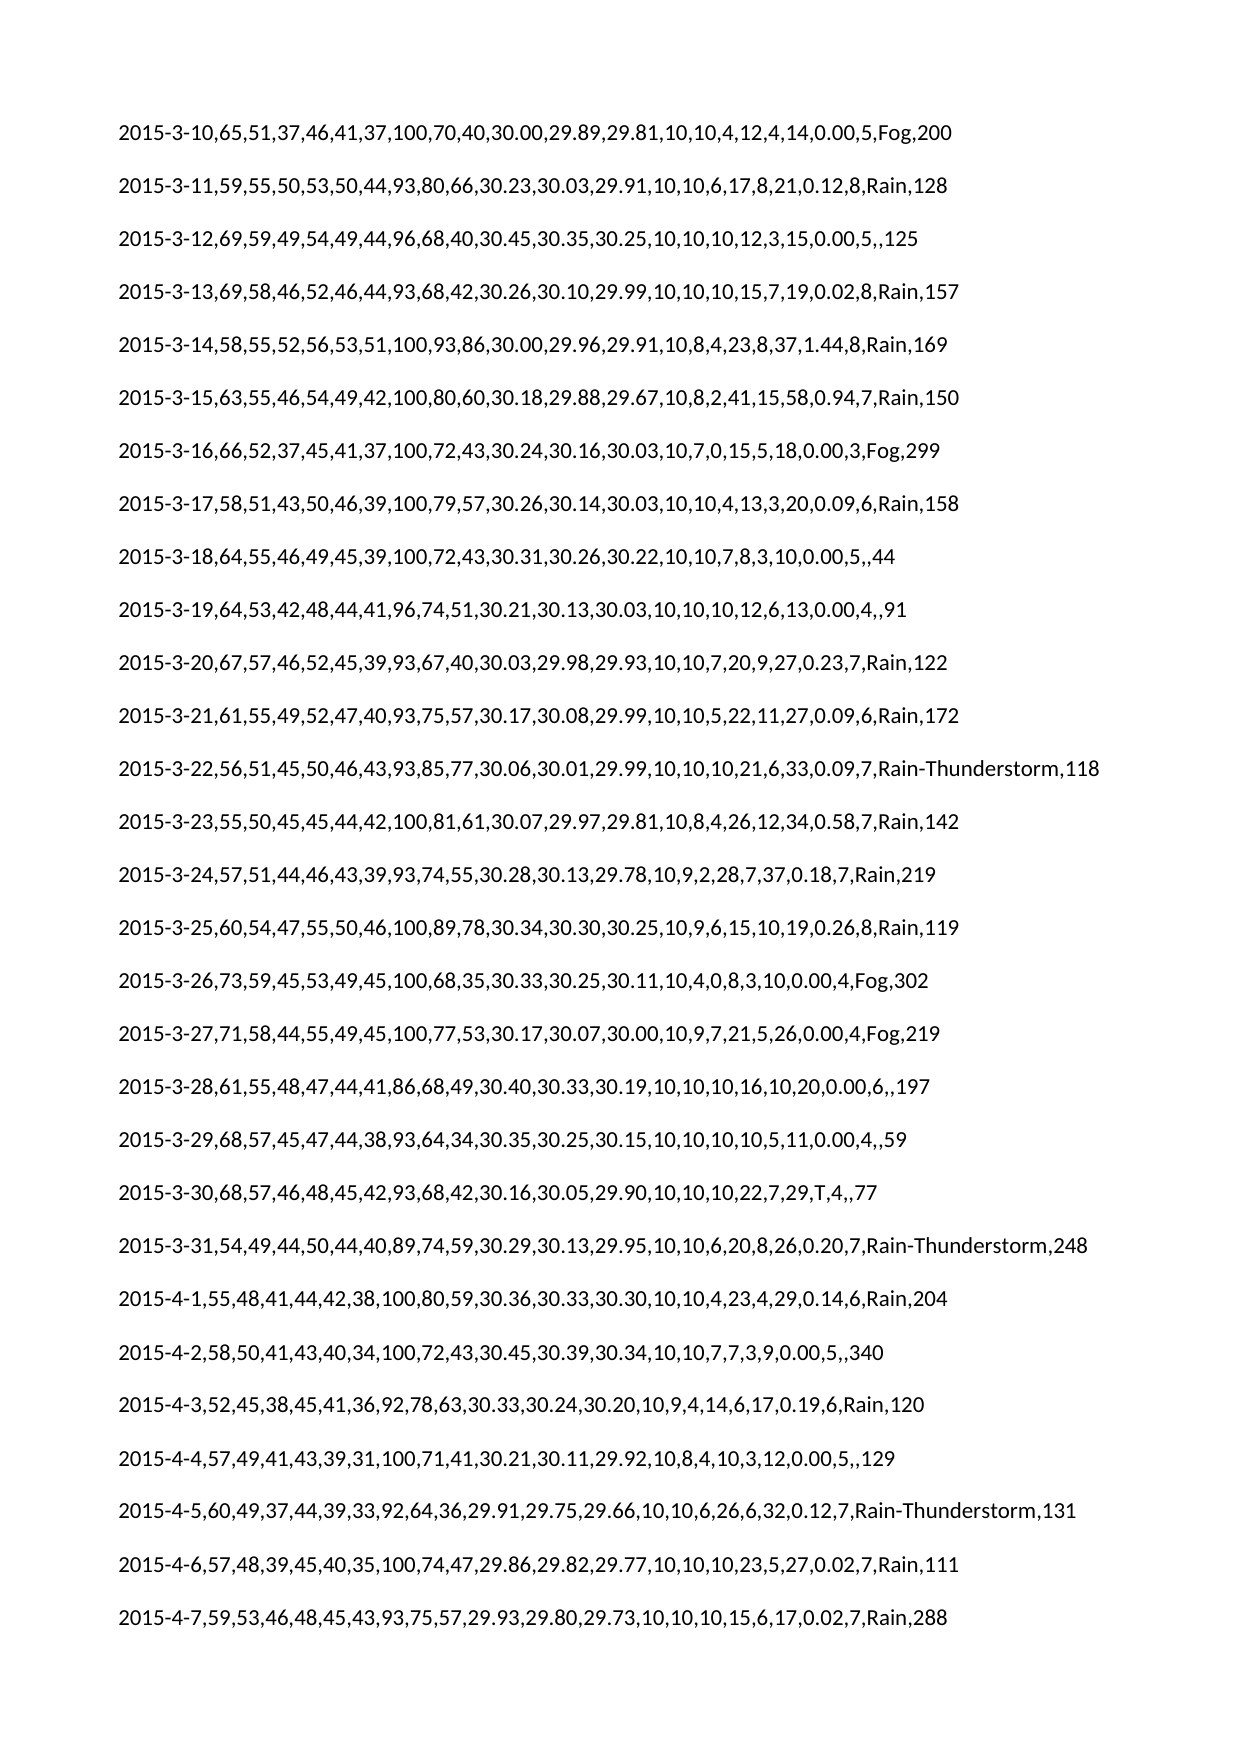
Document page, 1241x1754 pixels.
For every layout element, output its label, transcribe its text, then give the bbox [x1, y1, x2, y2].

text 2015-3-15,63,55,46,54,49,42,100,80,60,30.18,29.88,29.67,10,8,2,41,15,58,0.94,7,Rain,150 [118, 383, 1122, 411]
text 2015-3-29,68,57,45,47,44,38,93,64,34,30.35,30.25,30.15,10,10,10,10,5,11,0.00,4,,59 [118, 1126, 1122, 1153]
text 2015-3-17,58,51,43,50,46,39,100,79,57,30.26,30.14,30.03,10,10,4,13,3,20,0.09,6,Rain,158 [118, 489, 1122, 517]
text 2015-4-1,55,48,41,44,42,38,100,80,59,30.36,30.33,30.30,10,10,4,23,4,29,0.14,6,Rain,204 [118, 1284, 1122, 1313]
text 2015-3-11,59,55,50,53,50,44,93,80,66,30.23,30.03,29.91,10,10,6,17,8,21,0.12,8,Rain,128 [118, 171, 1122, 199]
text 2015-3-30,68,57,46,48,45,42,93,68,42,30.16,30.05,29.90,10,10,10,22,7,29,T,4,,77 [118, 1178, 1122, 1207]
text 2015-4-3,52,45,38,45,41,36,92,78,63,30.33,30.24,30.20,10,9,4,14,6,17,0.19,6,Rain,120 [118, 1391, 1122, 1419]
text 2015-4-4,57,49,41,43,39,31,100,71,41,30.21,30.11,29.92,10,8,4,10,3,12,0.00,5,,129 [118, 1444, 1122, 1472]
text 2015-3-28,61,55,48,47,44,41,86,68,49,30.40,30.33,30.19,10,10,10,16,10,20,0.00,6,,197 [118, 1072, 1122, 1101]
text 2015-4-6,57,48,39,45,40,35,100,74,47,29.86,29.82,29.77,10,10,10,23,5,27,0.02,7,Rain,111 [118, 1550, 1122, 1578]
text 2015-3-24,57,51,44,46,43,39,93,74,55,30.28,30.13,29.78,10,9,2,28,7,37,0.18,7,Rain,219 [118, 860, 1122, 888]
text 2015-3-16,66,52,37,45,41,37,100,72,43,30.24,30.16,30.03,10,7,0,15,5,18,0.00,3,Fog,299 [118, 436, 1122, 464]
text 2015-3-23,55,50,45,45,44,42,100,81,61,30.07,29.97,29.81,10,8,4,26,12,34,0.58,7,Rain,142 [118, 807, 1122, 835]
text 2015-3-26,73,59,45,53,49,45,100,68,35,30.33,30.25,30.11,10,4,0,8,3,10,0.00,4,Fog,302 [118, 966, 1122, 994]
text 2015-3-18,64,55,46,49,45,39,100,72,43,30.31,30.26,30.22,10,10,7,8,3,10,0.00,5,,44 [118, 542, 1122, 570]
text 2015-4-5,60,49,37,44,39,33,92,64,36,29.91,29.75,29.66,10,10,6,26,6,32,0.12,7,Rain-Thunderstorm,131 [118, 1497, 1122, 1525]
text 2015-3-31,54,49,44,50,44,40,89,74,59,30.29,30.13,29.95,10,10,6,20,8,26,0.20,7,Rain-Thunderstorm,248 [118, 1232, 1122, 1259]
text 2015-3-25,60,54,47,55,50,46,100,89,78,30.34,30.30,30.25,10,9,6,15,10,19,0.26,8,Rain,119 [118, 913, 1122, 941]
text 2015-4-7,59,53,46,48,45,43,93,75,57,29.93,29.80,29.73,10,10,10,15,6,17,0.02,7,Rain,288 [118, 1603, 1122, 1631]
text 2015-3-21,61,55,49,52,47,40,93,75,57,30.17,30.08,29.99,10,10,5,22,11,27,0.09,6,Rain,172 [118, 701, 1122, 729]
text 2015-3-12,69,59,49,54,49,44,96,68,40,30.45,30.35,30.25,10,10,10,12,3,15,0.00,5,,125 [118, 224, 1122, 252]
text 2015-3-27,71,58,44,55,49,45,100,77,53,30.17,30.07,30.00,10,9,7,21,5,26,0.00,4,Fog,219 [118, 1019, 1122, 1047]
text 2015-4-2,58,50,41,43,40,34,100,72,43,30.45,30.39,30.34,10,10,7,7,3,9,0.00,5,,340 [118, 1338, 1122, 1366]
text 2015-3-14,58,55,52,56,53,51,100,93,86,30.00,29.96,29.91,10,8,4,23,8,37,1.44,8,Rain,169 [118, 330, 1122, 358]
text 2015-3-20,67,57,46,52,45,39,93,67,40,30.03,29.98,29.93,10,10,7,20,9,27,0.23,7,Rain,122 [118, 648, 1122, 676]
text 2015-3-13,69,58,46,52,46,44,93,68,42,30.26,30.10,29.99,10,10,10,15,7,19,0.02,8,Rain,157 [118, 277, 1122, 305]
text 2015-3-19,64,53,42,48,44,41,96,74,51,30.21,30.13,30.03,10,10,10,12,6,13,0.00,4,,91 [118, 595, 1122, 623]
text 2015-3-10,65,51,37,46,41,37,100,70,40,30.00,29.89,29.81,10,10,4,12,4,14,0.00,5,Fog,200 [118, 118, 1122, 146]
text 2015-3-22,56,51,45,50,46,43,93,85,77,30.06,30.01,29.99,10,10,10,21,6,33,0.09,7,Rain-Thunderstorm,118 [118, 754, 1122, 782]
